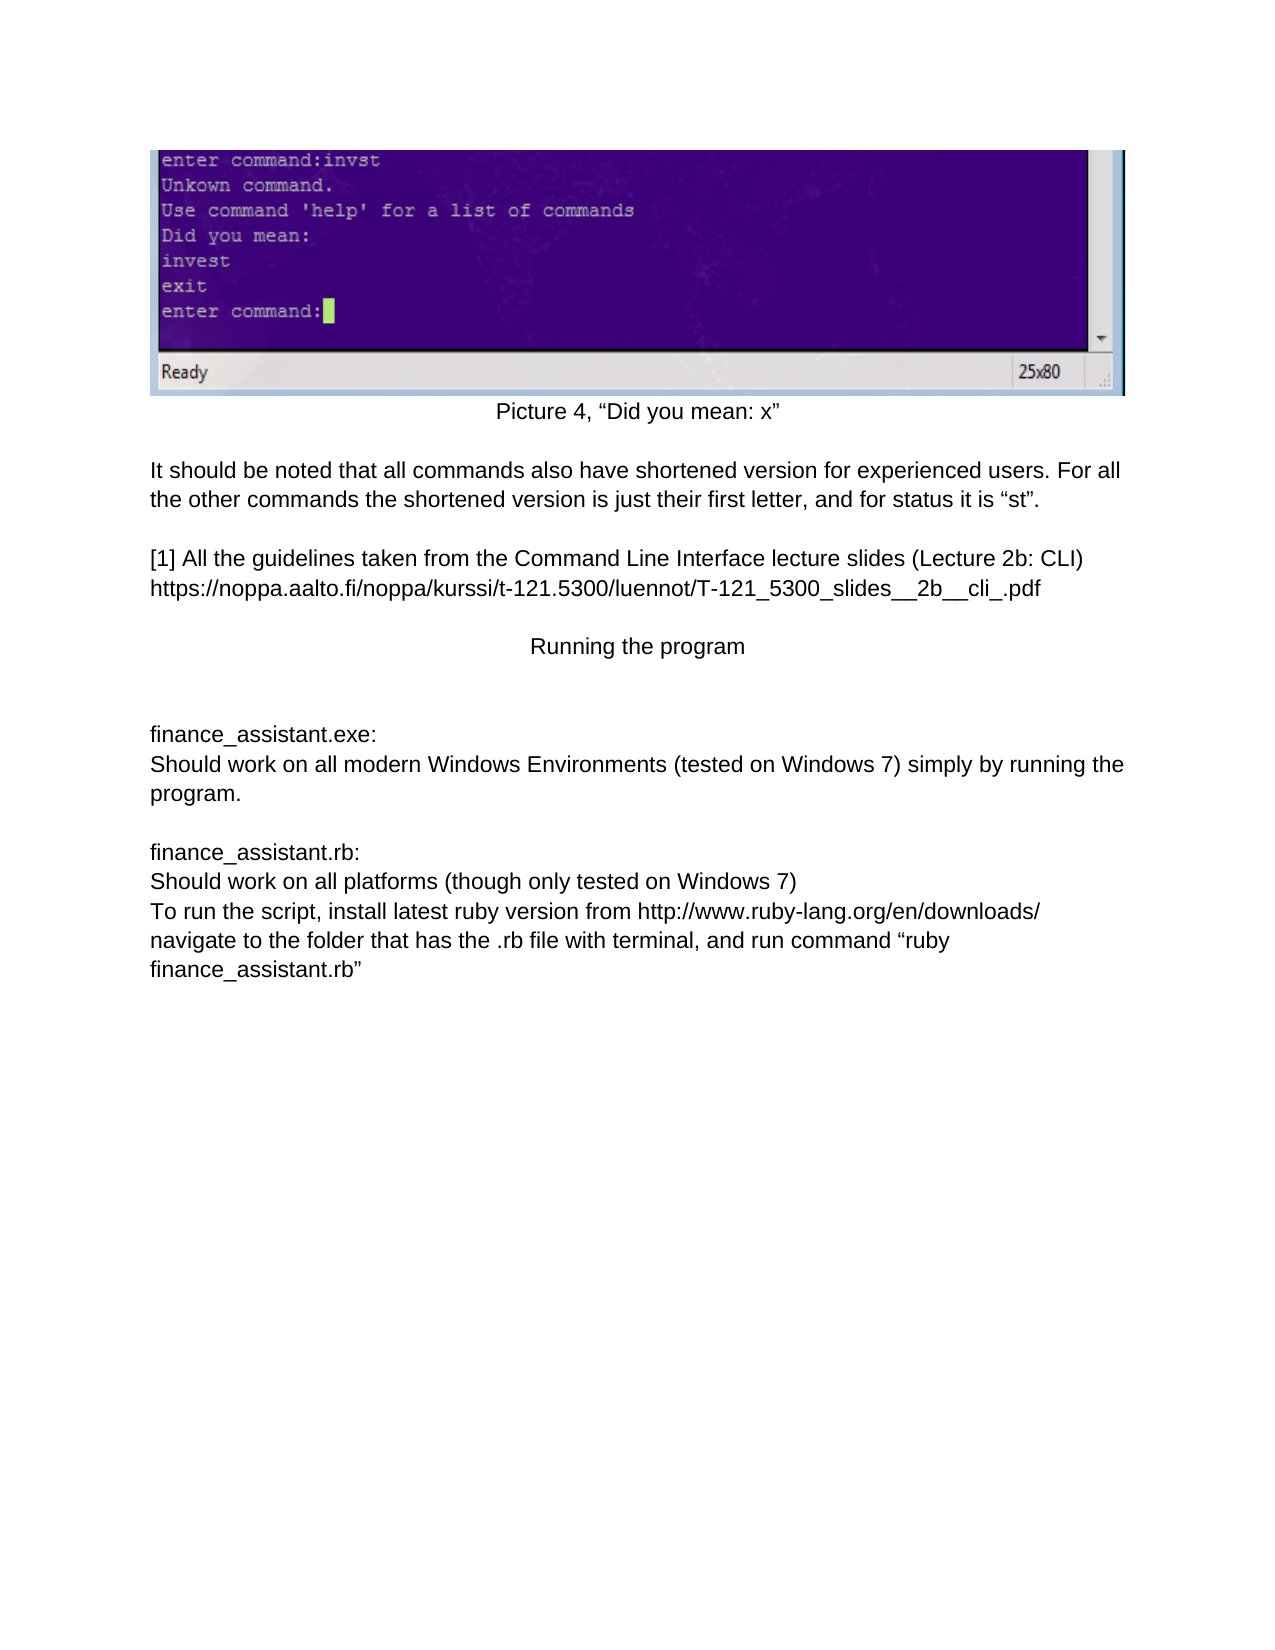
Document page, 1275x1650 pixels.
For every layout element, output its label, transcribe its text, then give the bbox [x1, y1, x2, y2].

text Should work on all modern Windows Environments (tested on Windows 7) simply by running the program. [150, 752, 1125, 807]
text To run the script, install latest ruby version from http://www.ruby-lang.org/en/downloads/ [150, 898, 1125, 924]
text finance_assistant.rb: [150, 840, 1125, 865]
text Picture 4, “Did you mean: x” [150, 399, 1125, 425]
text finance_assistant.exe: [150, 722, 1125, 748]
text It should be noted that all commands also have shortened version for experienced users. For all the other commands the shortened version is just their first letter, and for status it is “st”. [150, 458, 1125, 513]
text Running the program [150, 634, 1125, 660]
text [1] All the guidelines taken from the Command Line Interface lecture slides (Lecture 2b: CLI) [150, 546, 1125, 572]
picture [150, 150, 1125, 396]
text https://noppa.aalto.fi/noppa/kurssi/t-121.5300/luennot/T-121_5300_slides__2b__cli_.pdf [150, 575, 1125, 601]
text Should work on all platforms (though only tested on Windows 7) [150, 869, 1125, 895]
text navigate to the folder that has the .rb file with terminal, and run command “ruby finance_assistant.rb” [150, 928, 1125, 983]
